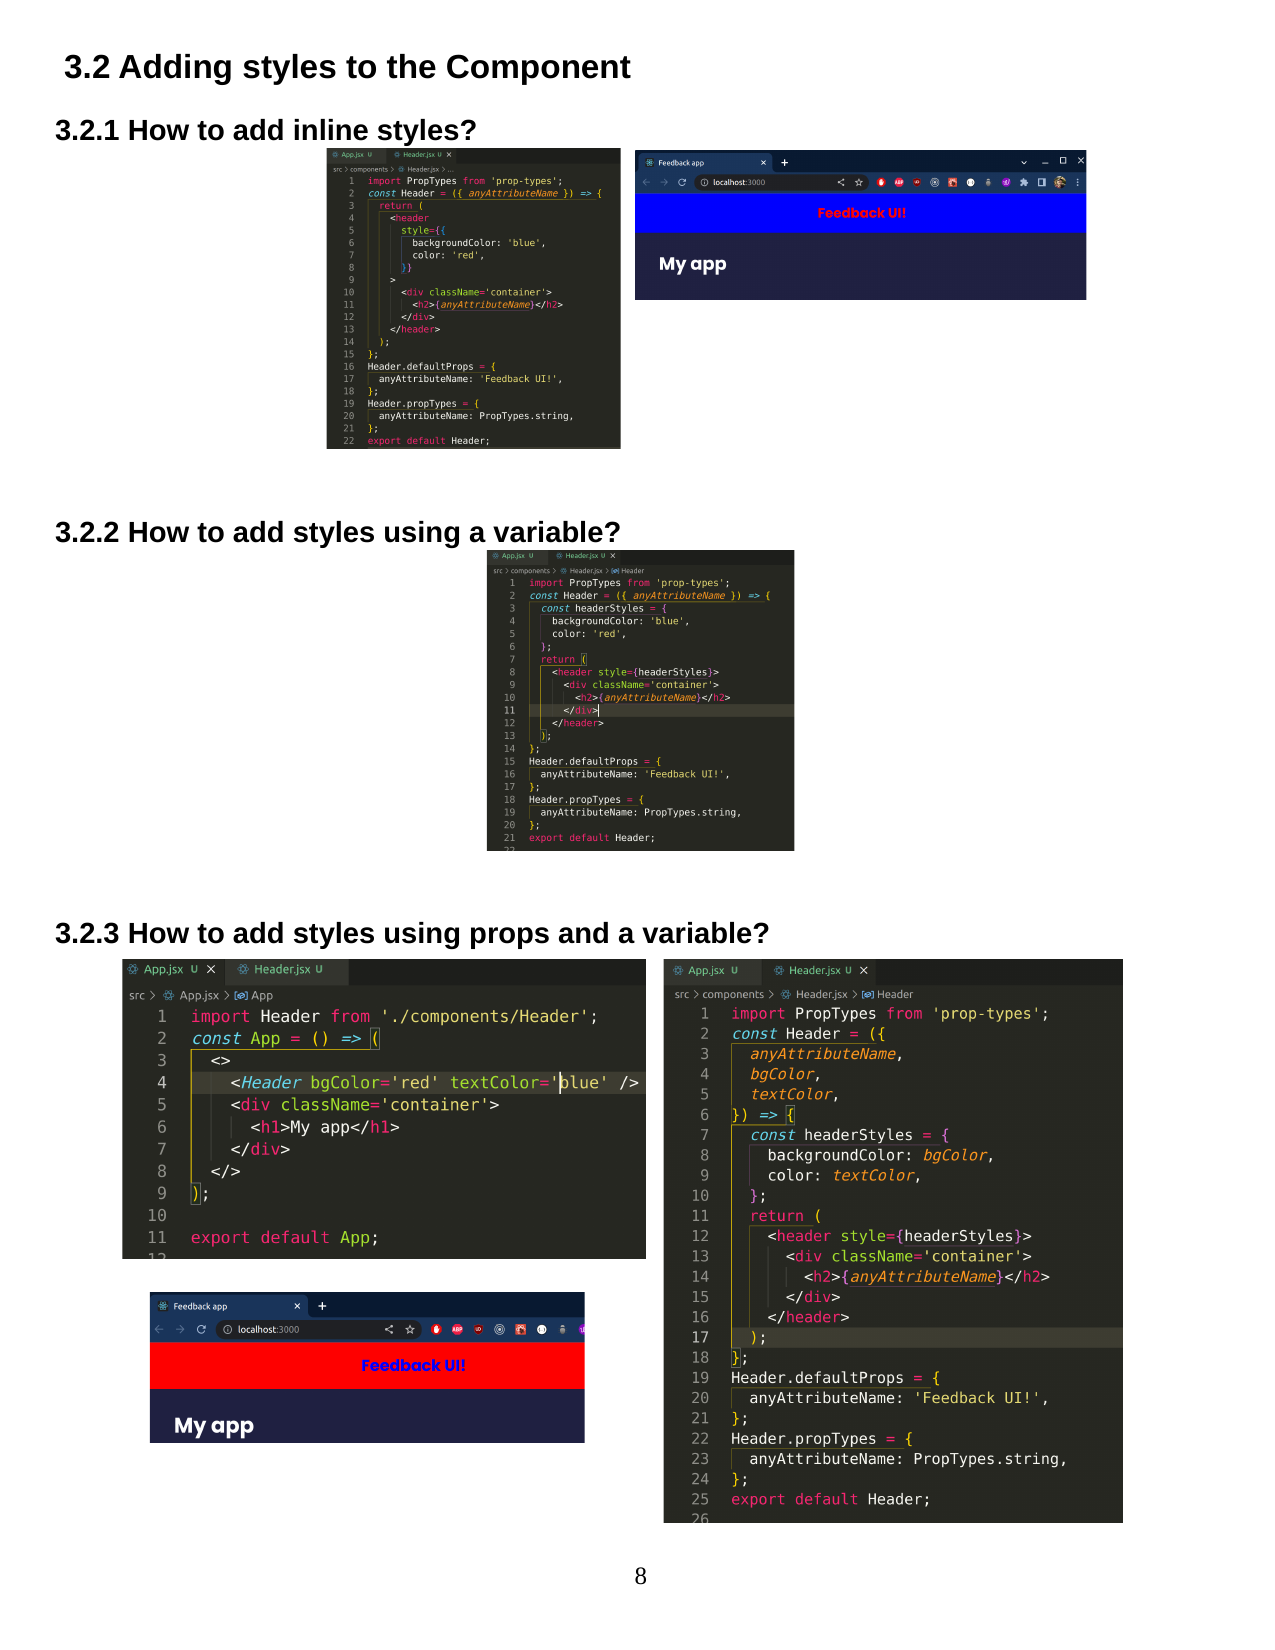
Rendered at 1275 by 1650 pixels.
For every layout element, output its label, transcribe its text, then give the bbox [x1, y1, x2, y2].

picture [149, 1292, 585, 1443]
subtitle 3.2.1 How to add inline styles? [55, 113, 1227, 147]
picture [635, 150, 1087, 300]
picture [326, 148, 621, 449]
subtitle 3.2.2 How to add styles using a variable? [55, 515, 1227, 549]
picture [486, 550, 795, 851]
picture [122, 959, 646, 1259]
picture [663, 959, 1123, 1523]
subtitle 3.2 Adding styles to the Component [55, 48, 1227, 86]
subtitle 3.2.3 How to add styles using props and a variable? [55, 917, 1227, 950]
